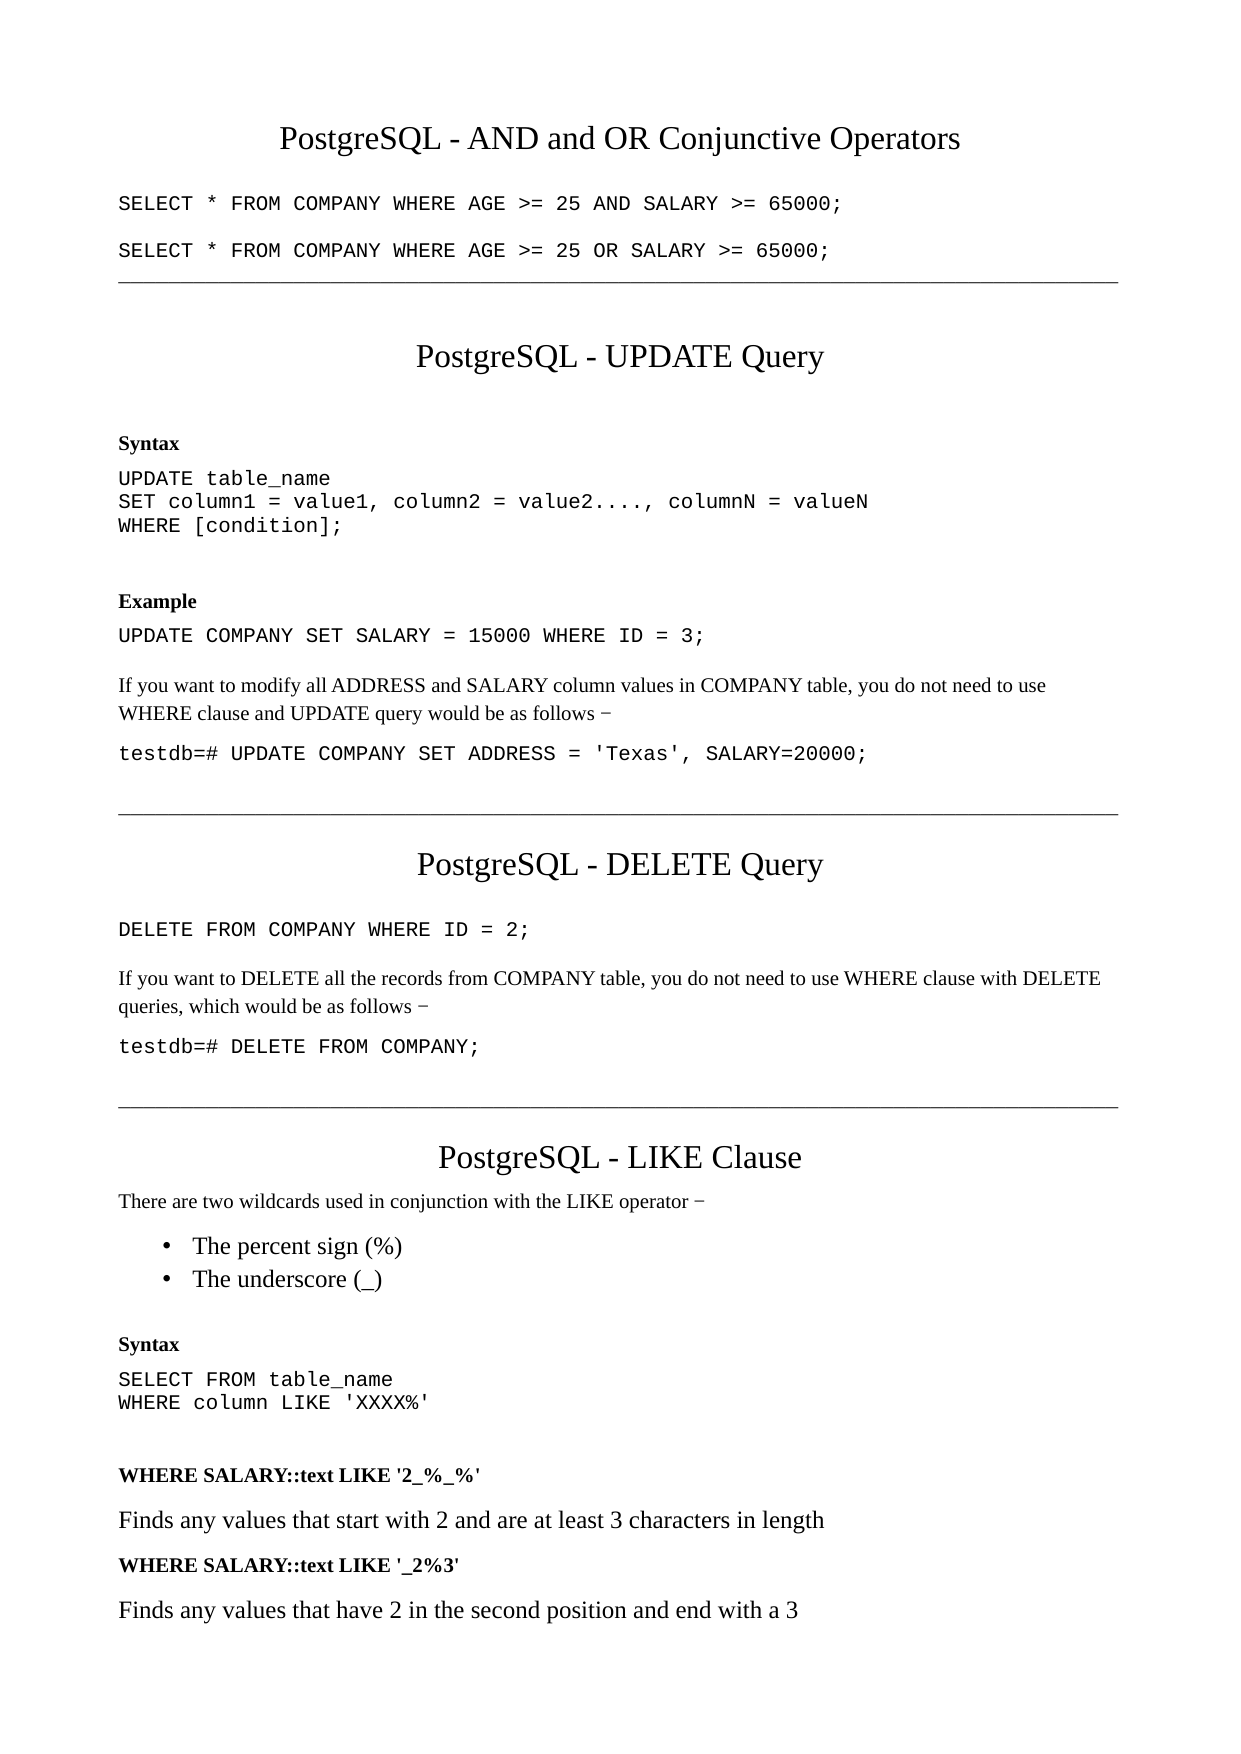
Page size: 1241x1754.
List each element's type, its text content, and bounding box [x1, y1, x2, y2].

subtitle Syntax [118, 431, 1122, 455]
text testdb=# DELETE FROM COMPANY; [118, 1036, 1122, 1059]
subtitle PostgreSQL - UPDATE Query [118, 336, 1122, 374]
subtitle PostgreSQL - DELETE Query [118, 844, 1122, 883]
subtitle Syntax [118, 1332, 1122, 1356]
text WHERE column LIKE 'XXXX%' [118, 1392, 1122, 1416]
text Finds any values that have 2 in the second position and end with a 3 [118, 1595, 1122, 1624]
text ________________________________________________________________________________ [118, 796, 1122, 819]
subtitle PostgreSQL - AND and OR Conjunctive Operators [118, 118, 1122, 156]
text If you want to modify all ADDRESS and SALARY column values in COMPANY table, you do not need to use WHERE clause and UPDATE query would be as follows − [118, 673, 1122, 724]
subtitle PostgreSQL - LIKE Clause [118, 1138, 1122, 1176]
text WHERE SALARY::text LIKE '_2%3' [118, 1553, 1122, 1577]
text DELETE FROM COMPANY WHERE ID = 2; [118, 919, 1122, 942]
list The percent sign (%) [162, 1231, 1122, 1259]
text testdb=# UPDATE COMPANY SET ADDRESS = 'Texas', SALARY=20000; [118, 743, 1122, 766]
text SET column1 = value1, column2 = value2...., columnN = valueN [118, 491, 1122, 515]
text There are two wildcards used in conjunction with the LIKE operator − [118, 1188, 1122, 1213]
text SELECT * FROM COMPANY WHERE AGE >= 25 AND SALARY >= 65000; [118, 193, 1122, 216]
text Finds any values that start with 2 and are at least 3 characters in length [118, 1506, 1122, 1534]
text UPDATE COMPANY SET SALARY = 15000 WHERE ID = 3; [118, 626, 1122, 649]
text WHERE SALARY::text LIKE '2_%_%' [118, 1463, 1122, 1487]
text WHERE [condition]; [118, 515, 1122, 539]
list The underscore (_) [162, 1264, 1122, 1292]
subtitle Example [118, 589, 1122, 613]
text ________________________________________________________________________________ [118, 1089, 1122, 1113]
text ________________________________________________________________________________ [118, 263, 1122, 287]
text SELECT * FROM COMPANY WHERE AGE >= 25 OR SALARY >= 65000; [118, 240, 1122, 263]
text SELECT FROM table_name [118, 1369, 1122, 1392]
text If you want to DELETE all the records from COMPANY table, you do not need to use WHERE clause with DELETE queries, which would be as follows − [118, 966, 1122, 1018]
text UPDATE table_name [118, 468, 1122, 491]
